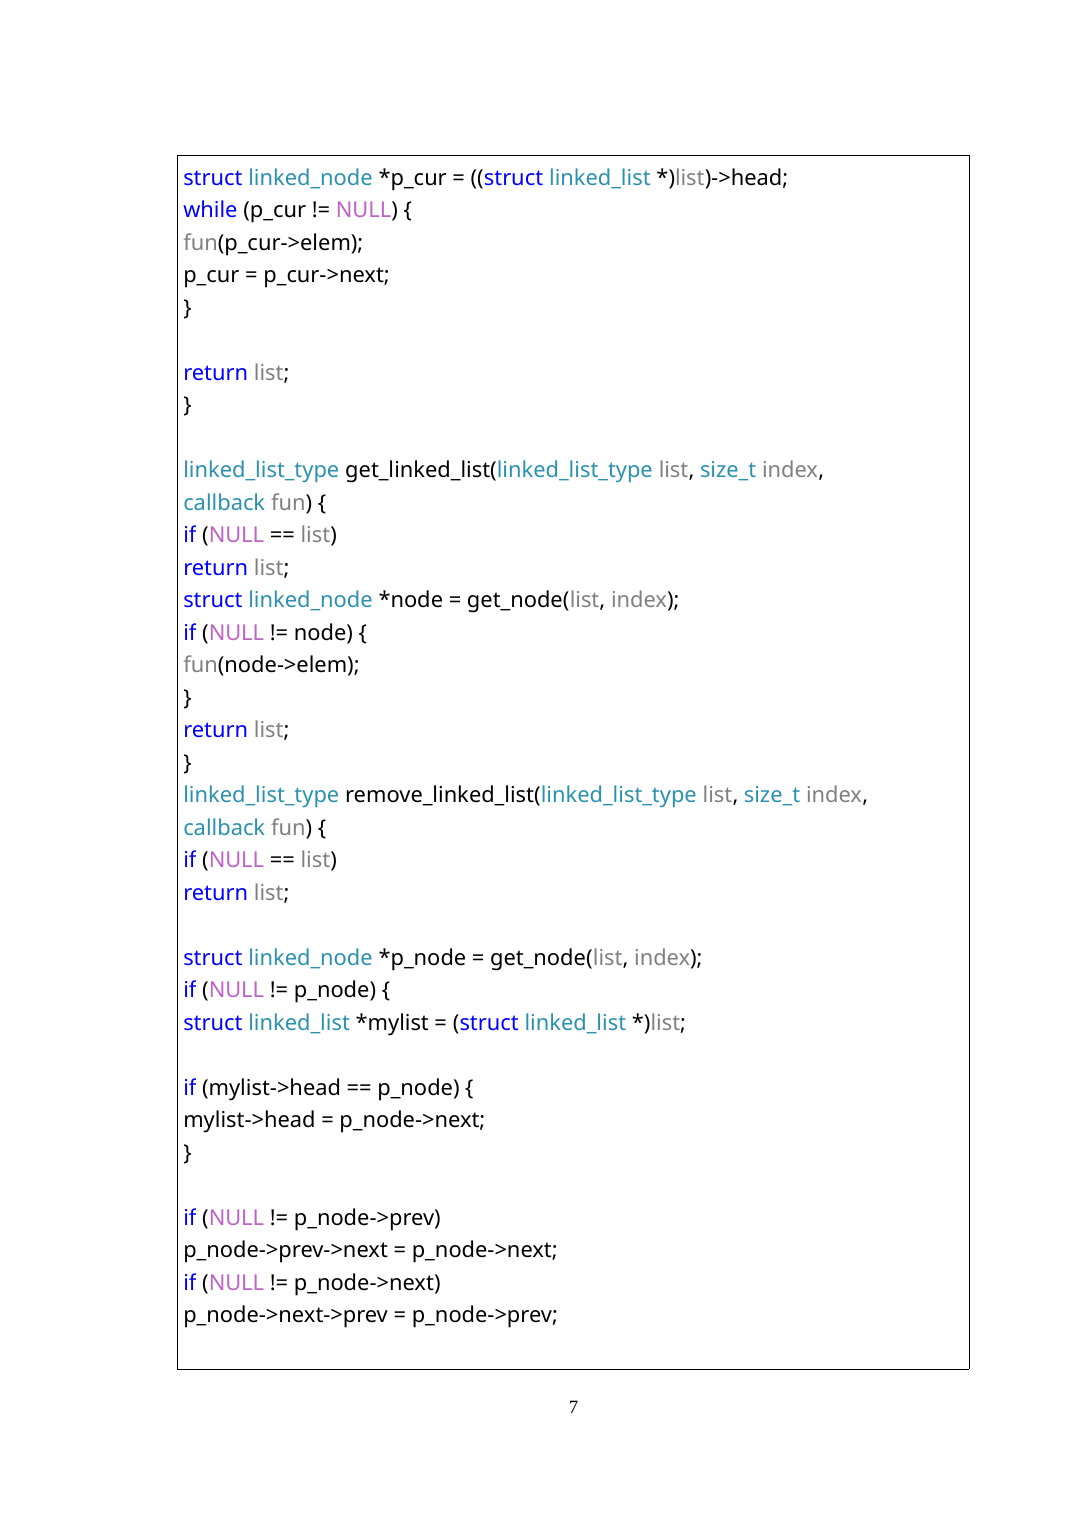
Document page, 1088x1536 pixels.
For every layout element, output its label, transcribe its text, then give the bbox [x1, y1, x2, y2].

table_header struct linked_node *p_cur = ((struct linked_list *)list)->head; while (p_cur != NULL) { fun(p_cur->elem); p_cur = p_cur->next; } return list; } linked_list_type get_linked_list(linked_list_type list, size_t index, callback fun) { if (NULL == list) return list; struct linked_node *node = get_node(list, index); if (NULL != node) { fun(node->elem); } return list; } linked_list_type remove_linked_list(linked_list_type list, size_t index, callback fun) { if (NULL == list) return list; struct linked_node *p_node = get_node(list, index); if (NULL != p_node) { struct linked_list *mylist = (struct linked_list *)list; if (mylist->head == p_node) { mylist->head = p_node->next; } if (NULL != p_node->prev) p_node->prev->next = p_node->next; if (NULL != p_node->next) p_node->next->prev = p_node->prev; [178, 156, 969, 1369]
